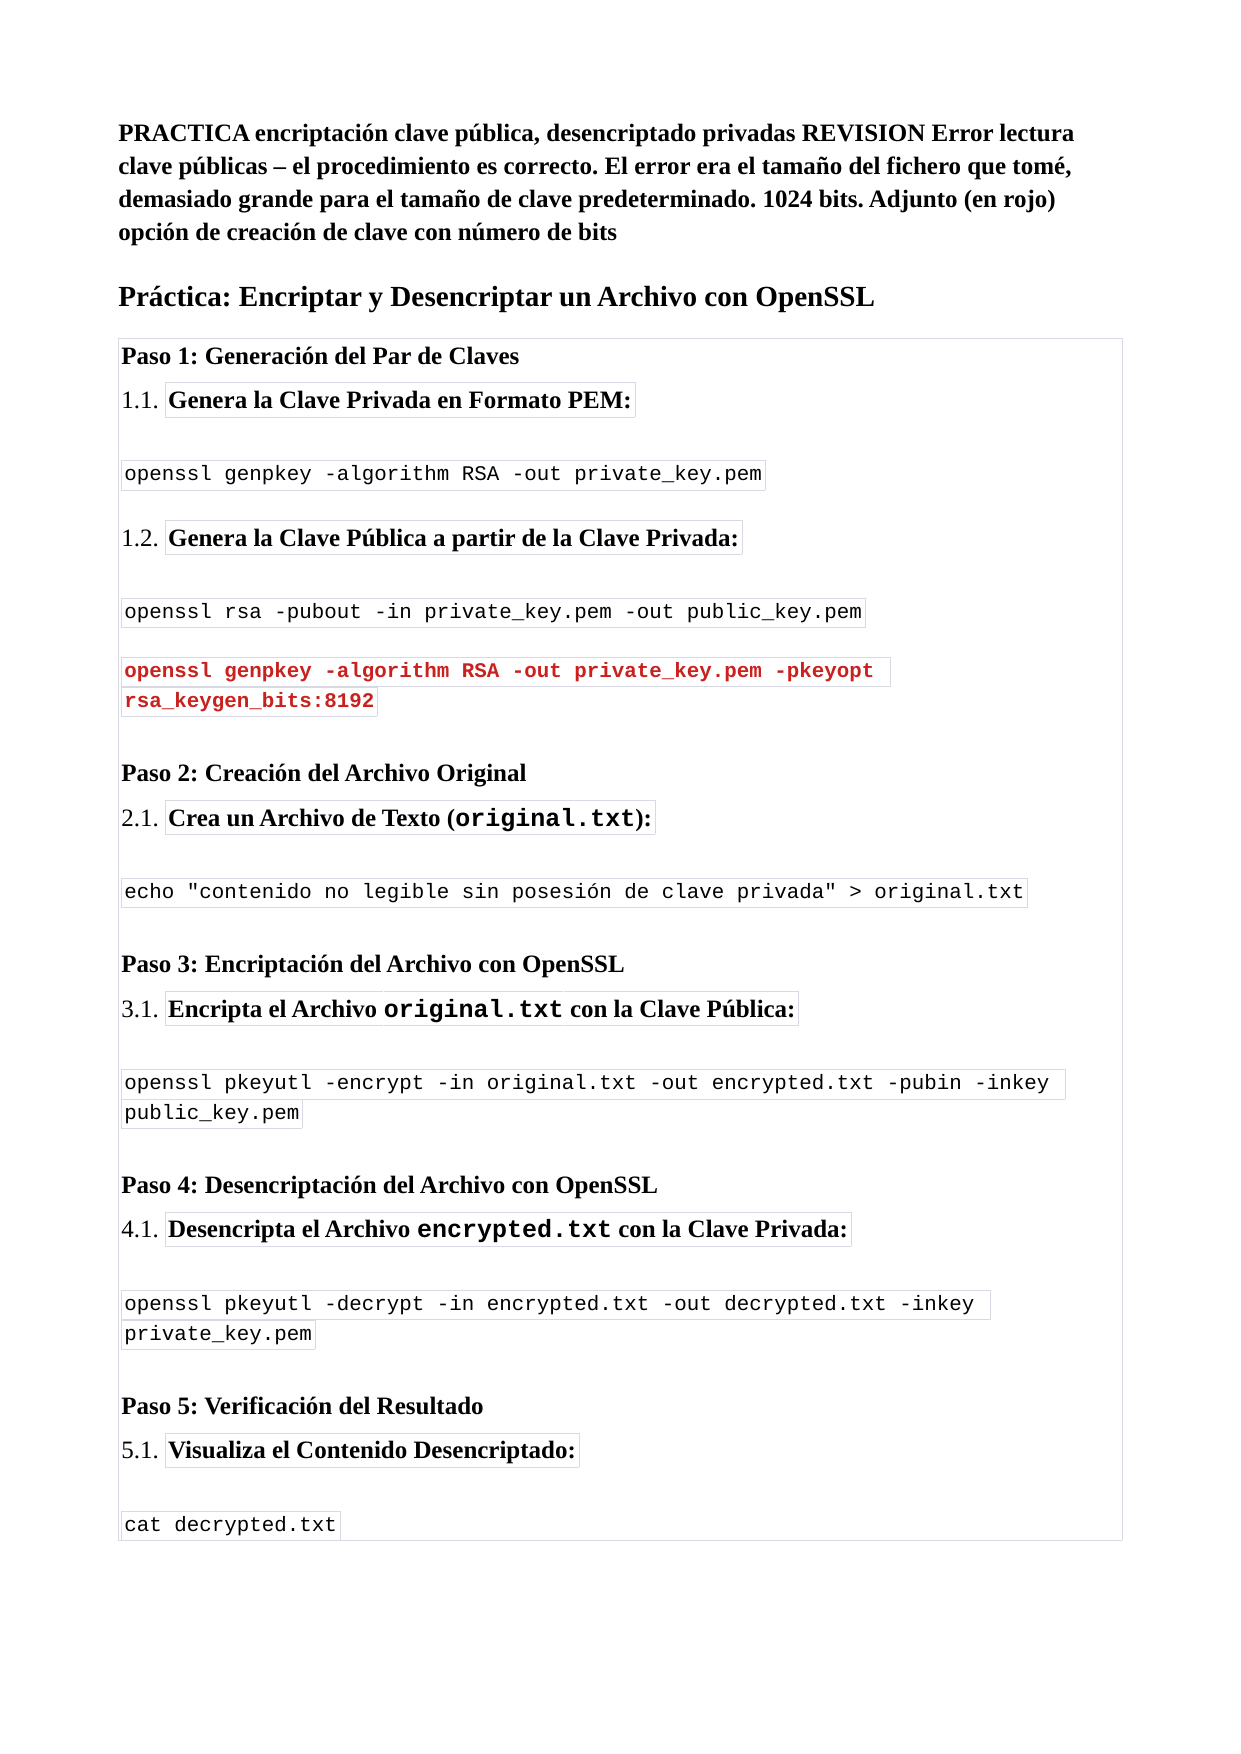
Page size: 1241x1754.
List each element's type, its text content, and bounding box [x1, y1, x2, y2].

text PRACTICA encriptación clave pública, desencriptado privadas REVISION Error lectura clave públicas – el procedimiento es correcto. El error era el tamaño del fichero que tomé, demasiado grande para el tamaño de clave predeterminado. 1024 bits. Adjunto (en rojo) opción de creación de clave con número de bits [118, 118, 1122, 246]
subtitle Paso 1: Generación del Par de Claves [119, 339, 1122, 370]
subtitle Paso 2: Creación del Archivo Original [119, 755, 1122, 787]
subtitle Paso 5: Verificación del Resultado [119, 1388, 1122, 1420]
text openssl genpkey -algorithm RSA -out private_key.pem -pkeyopt rsa_keygen_bits:8192 [119, 654, 1122, 716]
text openssl rsa -pubout -in private_key.pem -out public_key.pem [119, 595, 1122, 627]
subtitle Paso 4: Desencriptación del Archivo con OpenSSL [119, 1167, 1122, 1199]
text openssl genpkey -algorithm RSA -out private_key.pem [119, 457, 1122, 490]
subtitle Práctica: Encriptar y Desencriptar un Archivo con OpenSSL [118, 279, 1122, 313]
text openssl pkeyutl -decrypt -in encrypted.txt -out decrypted.txt -inkey private_key.pem [119, 1287, 1122, 1349]
text 5.1. Visualiza el Contenido Desencriptado: [119, 1429, 1122, 1467]
text cat decrypted.txt [119, 1508, 1122, 1540]
text 4.1. Desencripta el Archivo encrypted.txt con la Clave Privada: [119, 1208, 1122, 1246]
text 1.2. Genera la Clave Pública a partir de la Clave Privada: [119, 517, 1122, 554]
text 2.1. Crea un Archivo de Texto (original.txt): [119, 797, 1122, 834]
text 1.1. Genera la Clave Privada en Formato PEM: [119, 379, 1122, 417]
text echo "contenido no legible sin posesión de clave privada" > original.txt [119, 875, 1122, 907]
subtitle Paso 3: Encriptación del Archivo con OpenSSL [119, 946, 1122, 978]
text openssl pkeyutl -encrypt -in original.txt -out encrypted.txt -pubin -inkey public_key.pem [119, 1066, 1122, 1128]
text 3.1. Encripta el Archivo original.txt con la Clave Pública: [119, 988, 1122, 1026]
